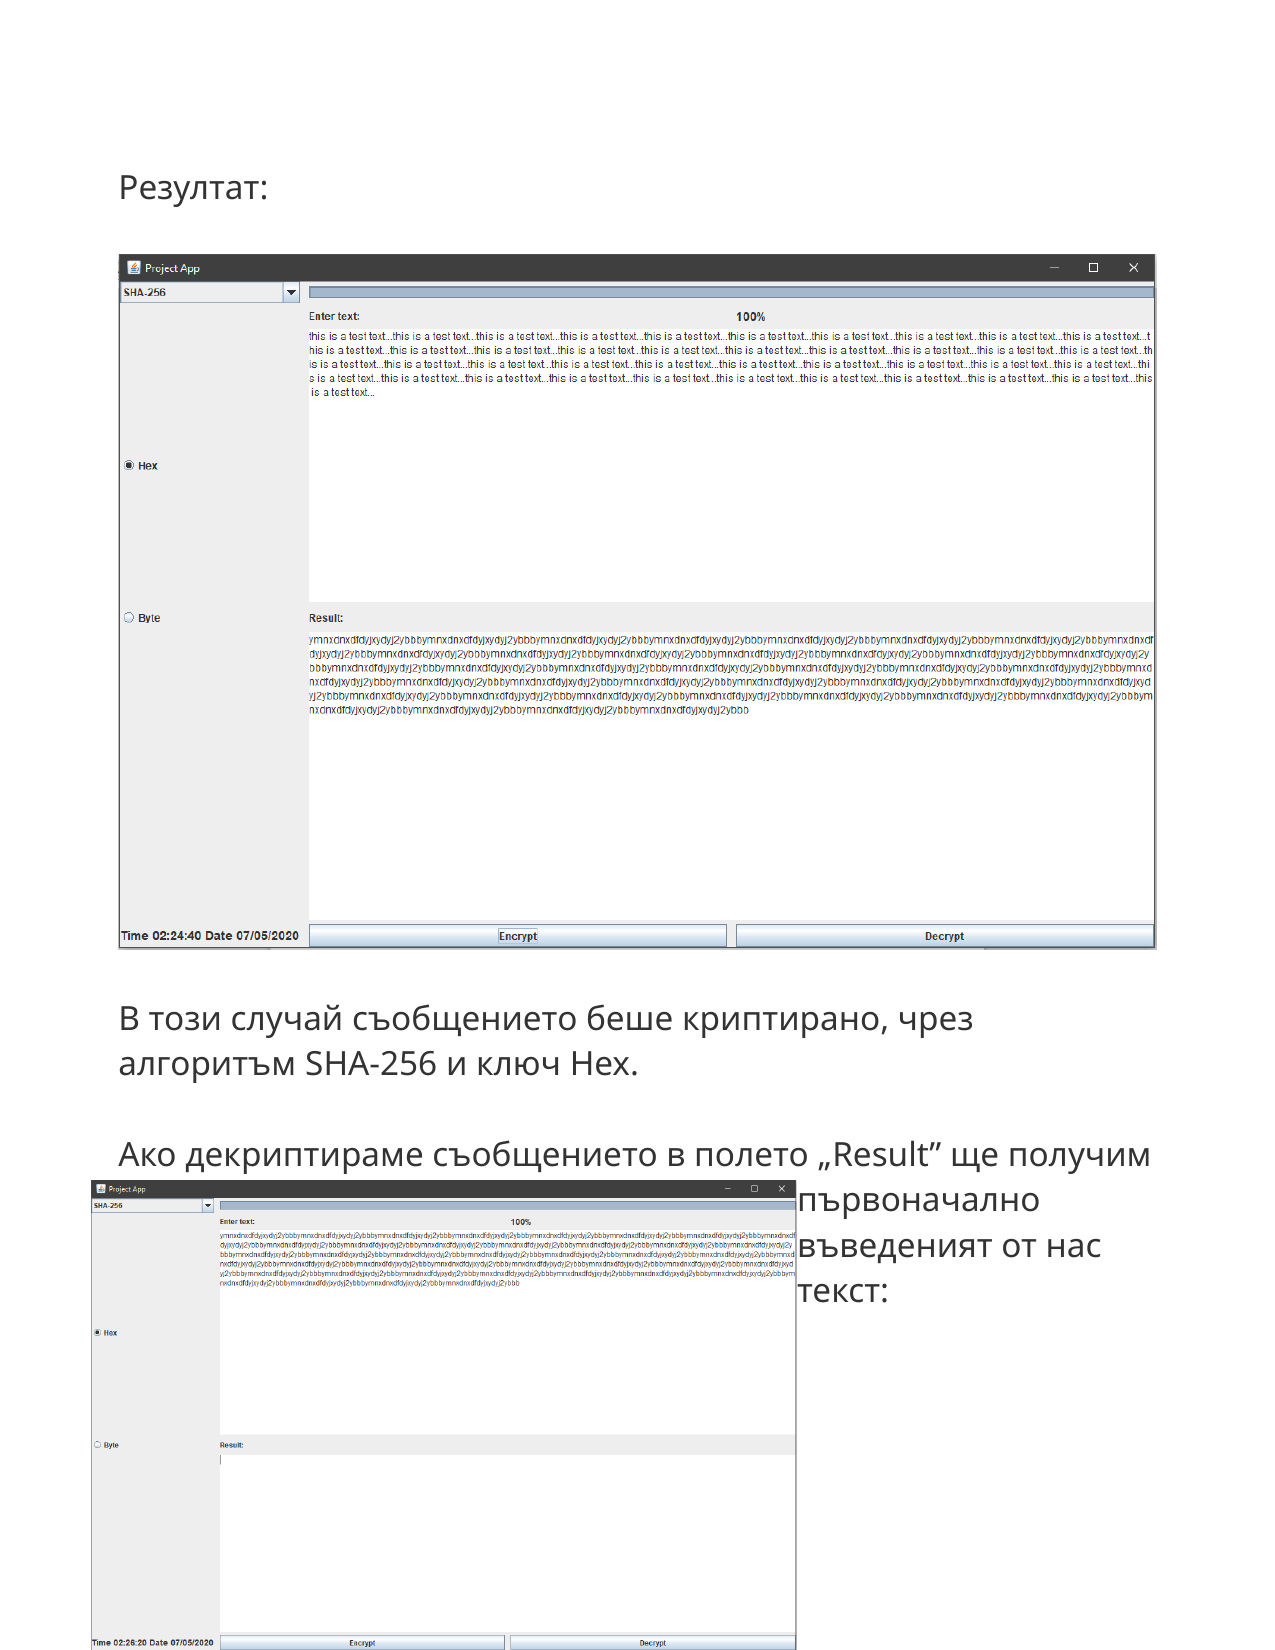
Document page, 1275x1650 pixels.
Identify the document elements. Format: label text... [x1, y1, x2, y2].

text Резултат: [118, 163, 1157, 209]
picture [118, 254, 1157, 950]
picture [91, 1180, 797, 1650]
text Ако декриптираме съобщението в полето „Result” ще получим първоначално въведеният от нас текст: [118, 1131, 1157, 1312]
text В този случай съобщението беше криптирано, чрез алгоритъм SHA-256 и ключ Hex. [118, 994, 1157, 1085]
